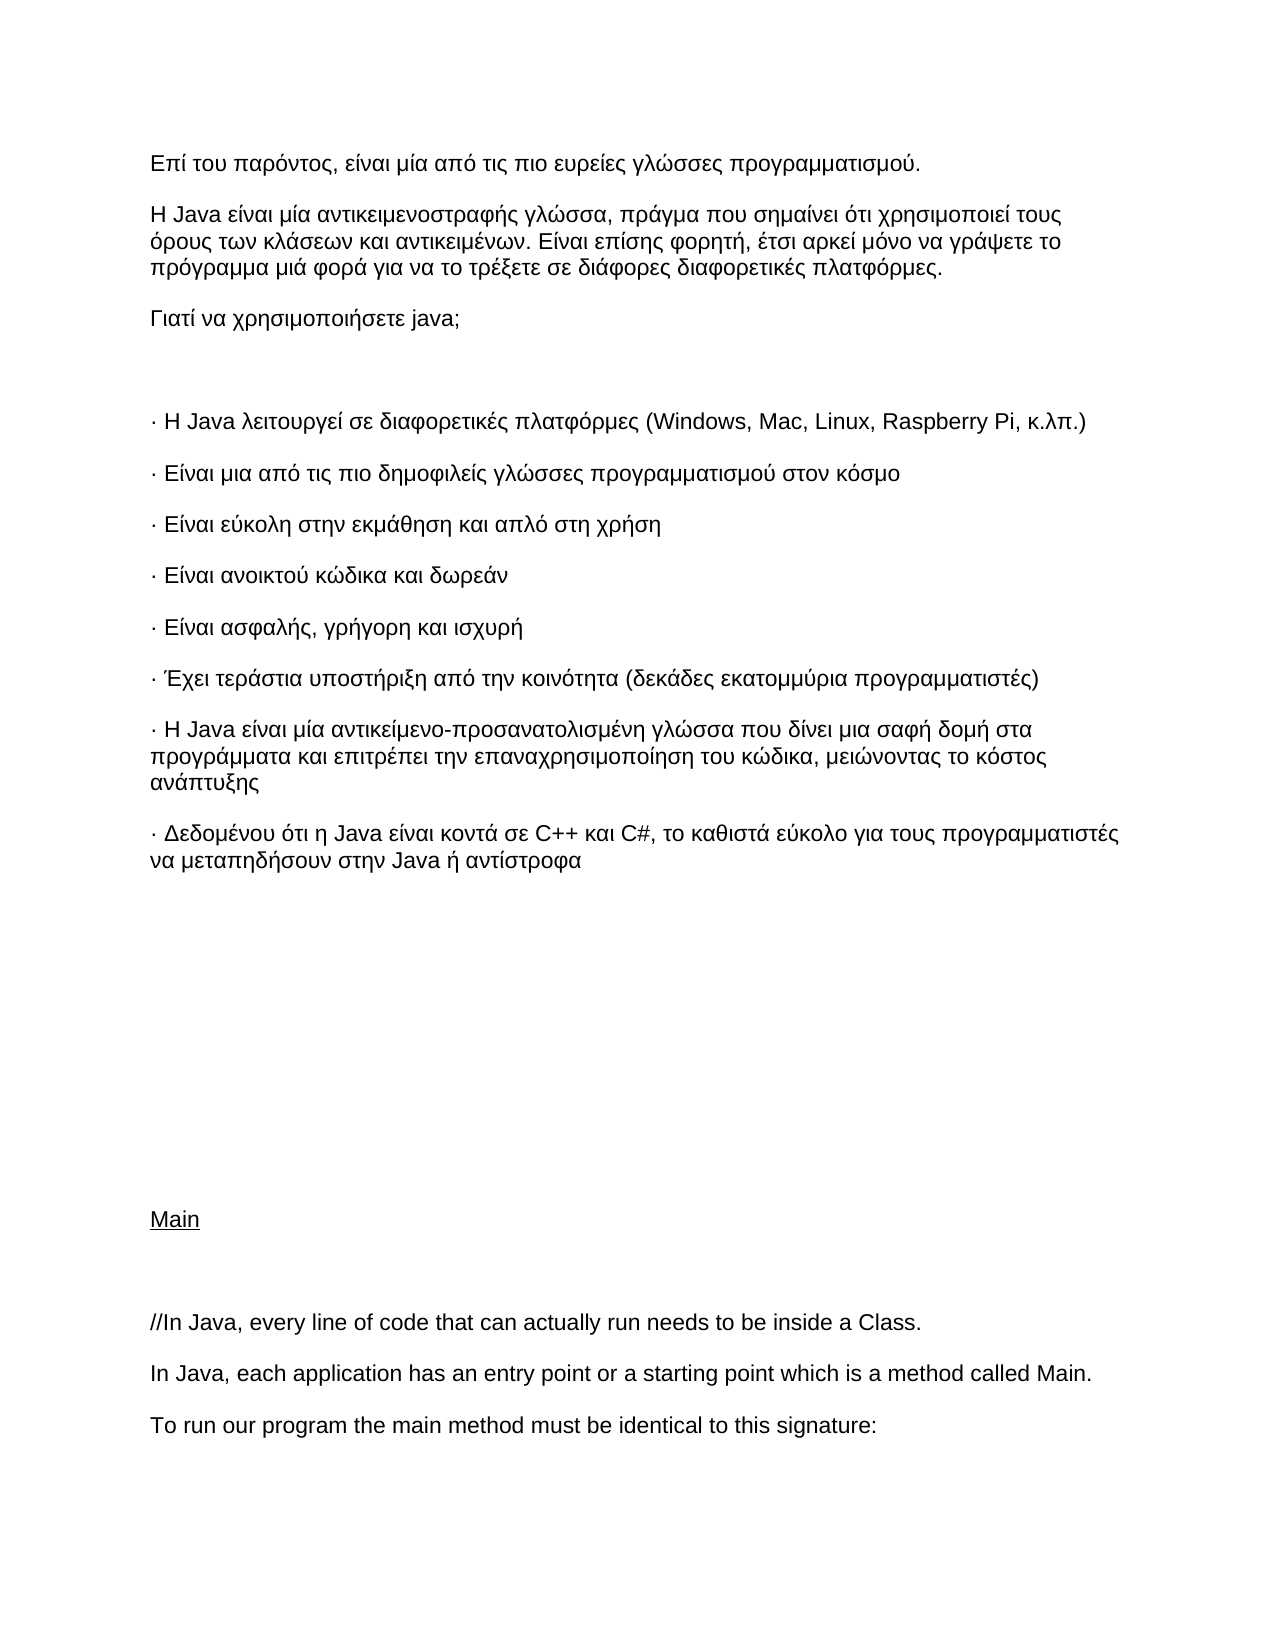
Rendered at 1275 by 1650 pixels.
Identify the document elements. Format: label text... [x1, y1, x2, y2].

text · Η Java λειτουργεί σε διαφορετικές πλατφόρμες (Windows, Mac, Linux, Raspberry Pi, κ.λπ.) [150, 408, 1125, 434]
text Επί του παρόντος, είναι μία από τις πιο ευρείες γλώσσες προγραμματισμού. [150, 150, 1125, 176]
text Η Java είναι μία αντικειμενοστραφής γλώσσα, πράγμα που σημαίνει ότι χρησιμοποιεί τους όρους των κλάσεων και αντικειμένων. Είναι επίσης φορητή, έτσι αρκεί μόνο να γράψετε το πρόγραμμα μιά φορά για να το τρέξετε σε διάφορες διαφορετικές πλατφόρμες. [150, 201, 1125, 280]
text · Είναι ανοικτού κώδικα και δωρεάν [150, 562, 1125, 588]
text · Είναι εύκολη στην εκμάθηση και απλό στη χρήση [150, 511, 1125, 537]
text · Είναι μια από τις πιο δημοφιλείς γλώσσες προγραμματισμού στον κόσμο [150, 459, 1125, 486]
text Γιατί να χρησιμοποιήσετε java; [150, 305, 1125, 332]
text · Δεδομένου ότι η Java είναι κοντά σε C++ και C#, το καθιστά εύκολο για τους προγραμματιστές να μεταπηδήσουν στην Java ή αντίστροφα [150, 820, 1125, 873]
text To run our program the main method must be identical to this signature: [150, 1412, 1125, 1438]
text Main [150, 1206, 1125, 1232]
text · Είναι ασφαλής, γρήγορη και ισχυρή [150, 613, 1125, 640]
text · Έχει τεράστια υποστήριξη από την κοινότητα (δεκάδες εκατομμύρια προγραμματιστές) [150, 665, 1125, 691]
text · Η Java είναι μία αντικείμενο-προσανατολισμένη γλώσσα που δίνει μια σαφή δομή στα προγράμματα και επιτρέπει την επαναχρησιμοποίηση του κώδικα, μειώνοντας το κόστος ανάπτυξης [150, 716, 1125, 795]
text //In Java, every line of code that can actually run needs to be inside a Class. [150, 1309, 1125, 1335]
text In Java, each application has an entry point or a starting point which is a method called Main. [150, 1360, 1125, 1387]
